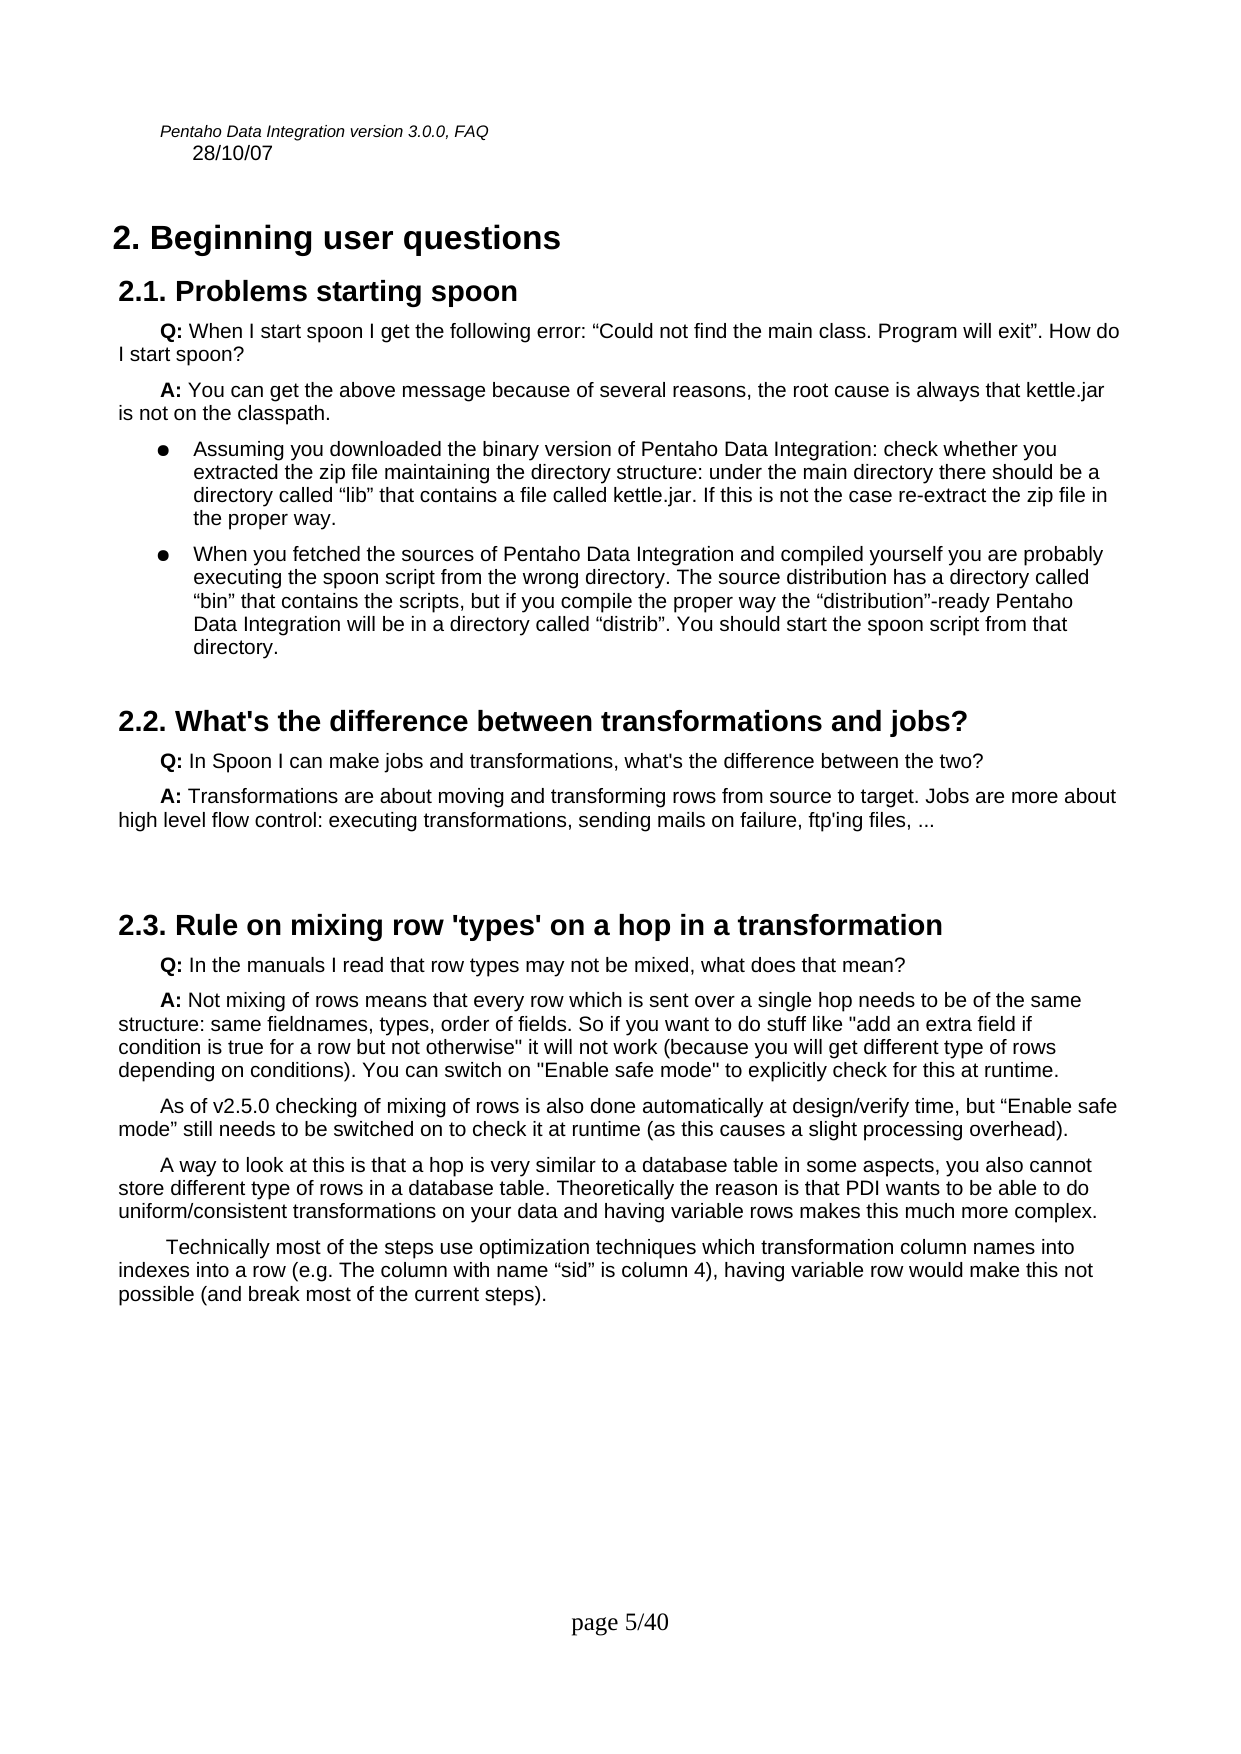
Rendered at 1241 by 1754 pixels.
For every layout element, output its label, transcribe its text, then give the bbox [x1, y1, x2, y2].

text Q: In Spoon I can make jobs and transformations, what's the difference between the two? [118, 749, 1122, 773]
text Q: When I start spoon I get the following error: “Could not find the main class. Program will exit”. How do I start spoon? [118, 319, 1122, 366]
text A way to look at this is that a hop is very similar to a database table in some aspects, you also cannot store different type of rows in a database table. Theoretically the reason is that PDI wants to be able to do uniform/consistent transformations on your data and having variable rows makes this much more complex. [118, 1153, 1122, 1223]
text A: Transformations are about moving and transforming rows from source to target. Jobs are more about high level flow control: executing transformations, sending mails on failure, ftp'ing files, ... [118, 785, 1122, 855]
list Assuming you downloaded the binary version of Pentaho Data Integration: check whether you extracted the zip file maintaining the directory structure: under the main directory there should be a directory called “lib” that contains a file called kettle.jar. If this is not the case re-extract the zip file in the proper way. [156, 437, 1122, 530]
text A: You can get the above message because of several reasons, the root cause is always that kettle.jar is not on the classpath. [118, 378, 1122, 425]
text Q: In the manuals I read that row types may not be mixed, what does that mean? [118, 953, 1122, 977]
subtitle What's the difference between transformations and jobs? [118, 705, 1122, 738]
subtitle Beginning user questions [118, 219, 1122, 257]
subtitle Rule on mixing row 'types' on a hop in a transformation [118, 909, 1122, 942]
text As of v2.5.0 checking of mixing of rows is also done automatically at design/verify time, but “Enable safe mode” still needs to be switched on to check it at runtime (as this causes a slight processing overhead). [118, 1094, 1122, 1141]
text Technically most of the steps use optimization techniques which transformation column names into indexes into a row (e.g. The column with name “sid” is column 4), having variable row would make this not possible (and break most of the current steps). [118, 1236, 1122, 1305]
list When you fetched the sources of Pentaho Data Integration and compiled yourself you are probably executing the spoon script from the wrong directory. The source distribution has a directory called “bin” that contains the scripts, but if you compile the proper way the “distribution”-ready Pentaho Data Integration will be in a directory called “distrib”. You should start the spoon script from that directory. [156, 543, 1122, 659]
text A: Not mixing of rows means that every row which is sent over a single hop needs to be of the same structure: same fieldnames, types, order of fields. So if you want to do stuff like "add an extra field if condition is true for a row but not otherwise" it will not work (because you will get different type of rows depending on conditions). You can switch on "Enable safe mode" to explicitly check for this at runtime. [118, 989, 1122, 1082]
subtitle Problems starting spoon [118, 275, 1122, 308]
